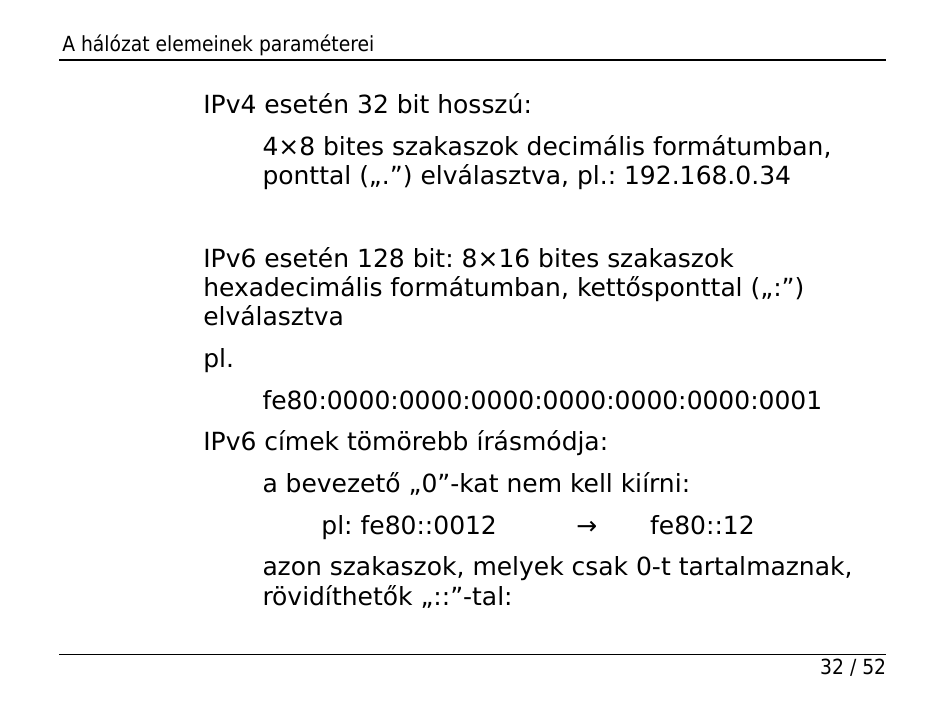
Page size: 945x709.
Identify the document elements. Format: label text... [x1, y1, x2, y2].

list azon szakaszok, melyek csak 0-t tartalmaznak, rövidíthetők „::”-tal: [236, 553, 886, 611]
list pl. [177, 344, 886, 373]
list 4×8 bites szakaszok decimális formátumban, ponttal („.”) elválasztva, pl.: 192.168.0.34 [236, 132, 886, 190]
list IPv6 címek tömörebb írásmódja: [177, 428, 886, 457]
list IPv6 esetén 128 bit: 8×16 bites szakaszok hexadecimális formátumban, kettősponttal („:”) elválasztva [177, 244, 886, 332]
list pl: fe80::0012 → fe80::12 [295, 511, 886, 540]
list a bevezető „0”-kat nem kell kiírni: [236, 469, 886, 498]
list fe80:0000:0000:0000:0000:0000:0000:0001 [236, 386, 886, 415]
list IPv4 esetén 32 bit hosszú: [177, 90, 886, 119]
